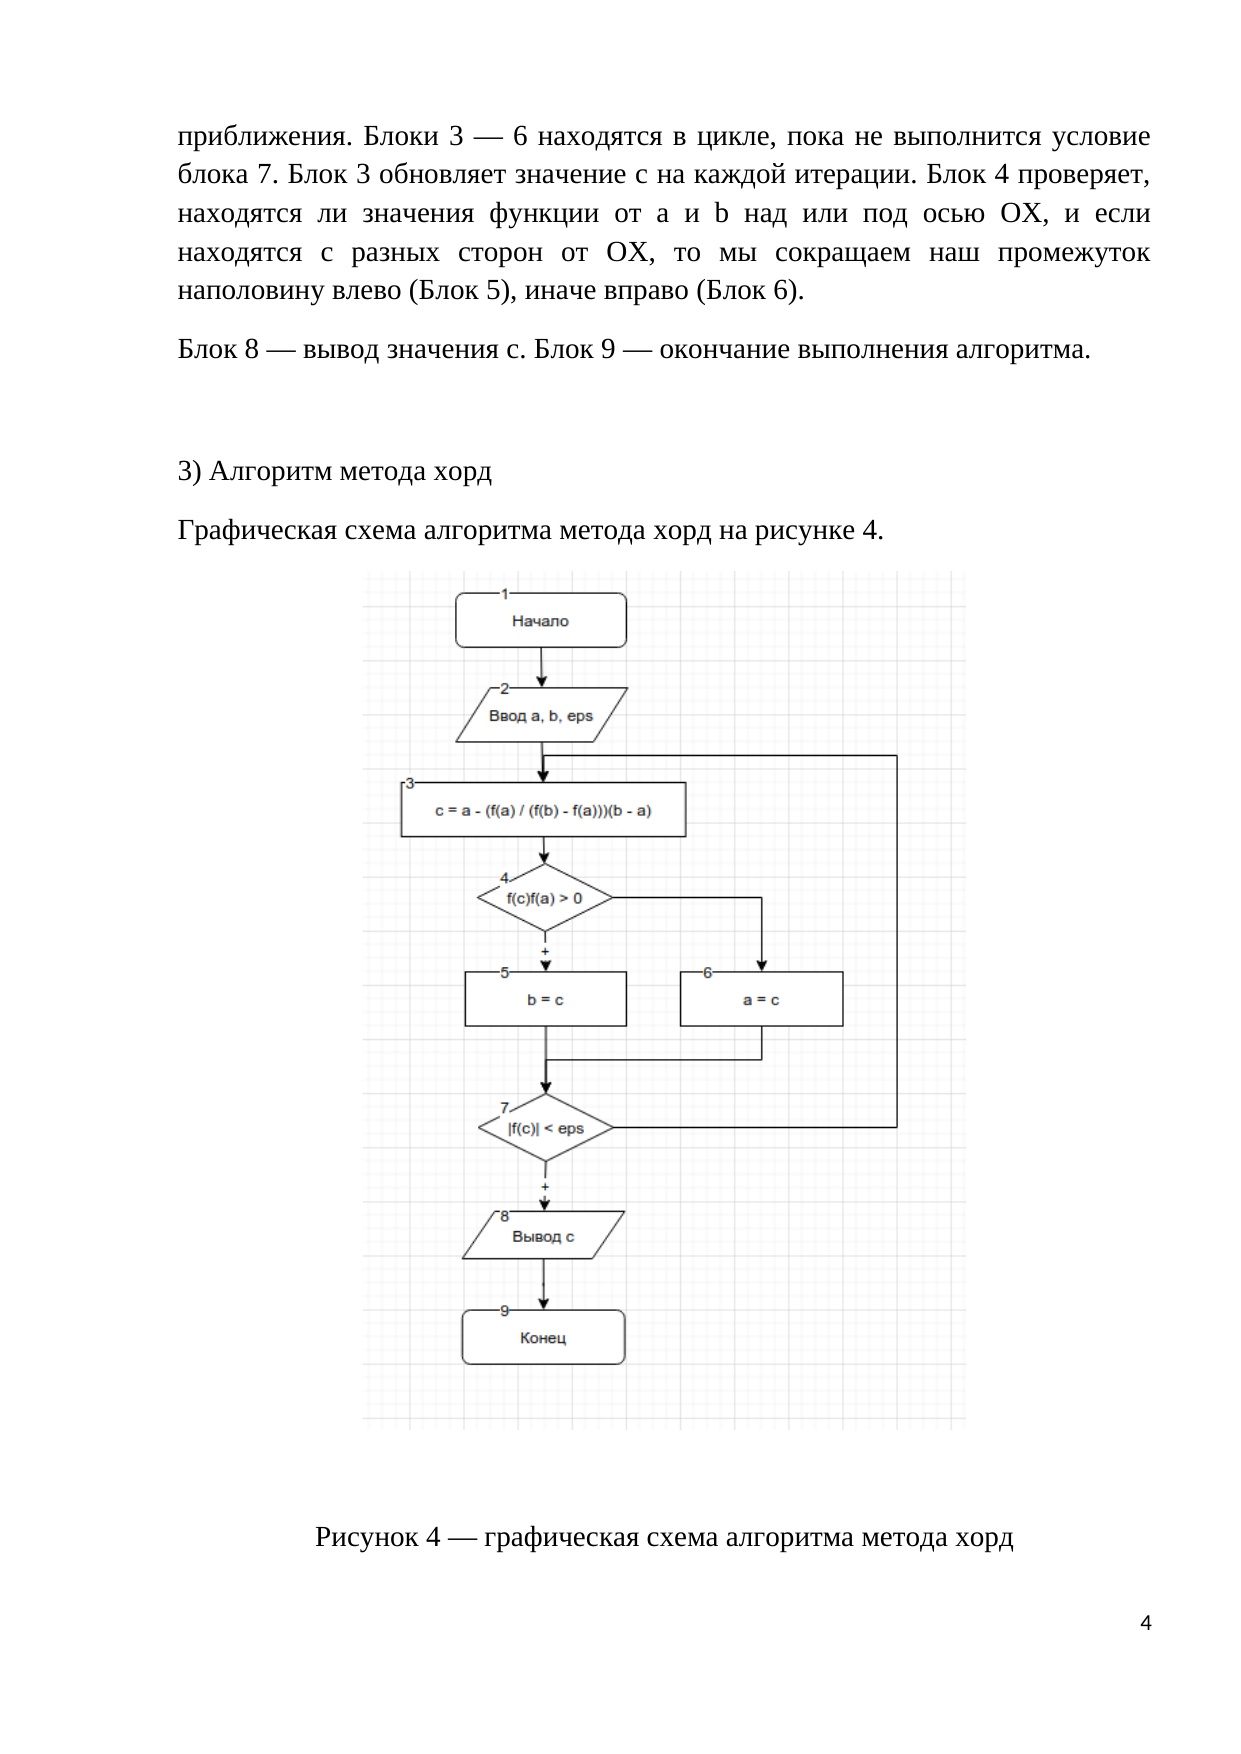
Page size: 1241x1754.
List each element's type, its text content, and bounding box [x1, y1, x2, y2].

text Блок 8 — вывод значения c. Блок 9 — окончание выполнения алгоритма. [177, 332, 1152, 365]
text 3) Алгоритм метода хорд [177, 453, 1152, 486]
text приближения. Блоки 3 — 6 находятся в цикле, пока не выполнится условие блока 7. Блок 3 обновляет значение c на каждой итерации. Блок 4 проверяет, находятся ли значения функции от a и b над или под осью OX, и если находятся с разных сторон от OX, то мы сокращаем наш промежуток наполовину влево (Блок 5), иначе вправо (Блок 6). [177, 118, 1152, 306]
text Рисунок 4 — графическая схема алгоритма метода хорд [177, 1519, 1152, 1553]
text Графическая схема алгоритма метода хорд на рисунке 4. [177, 512, 1152, 546]
picture [362, 571, 967, 1430]
